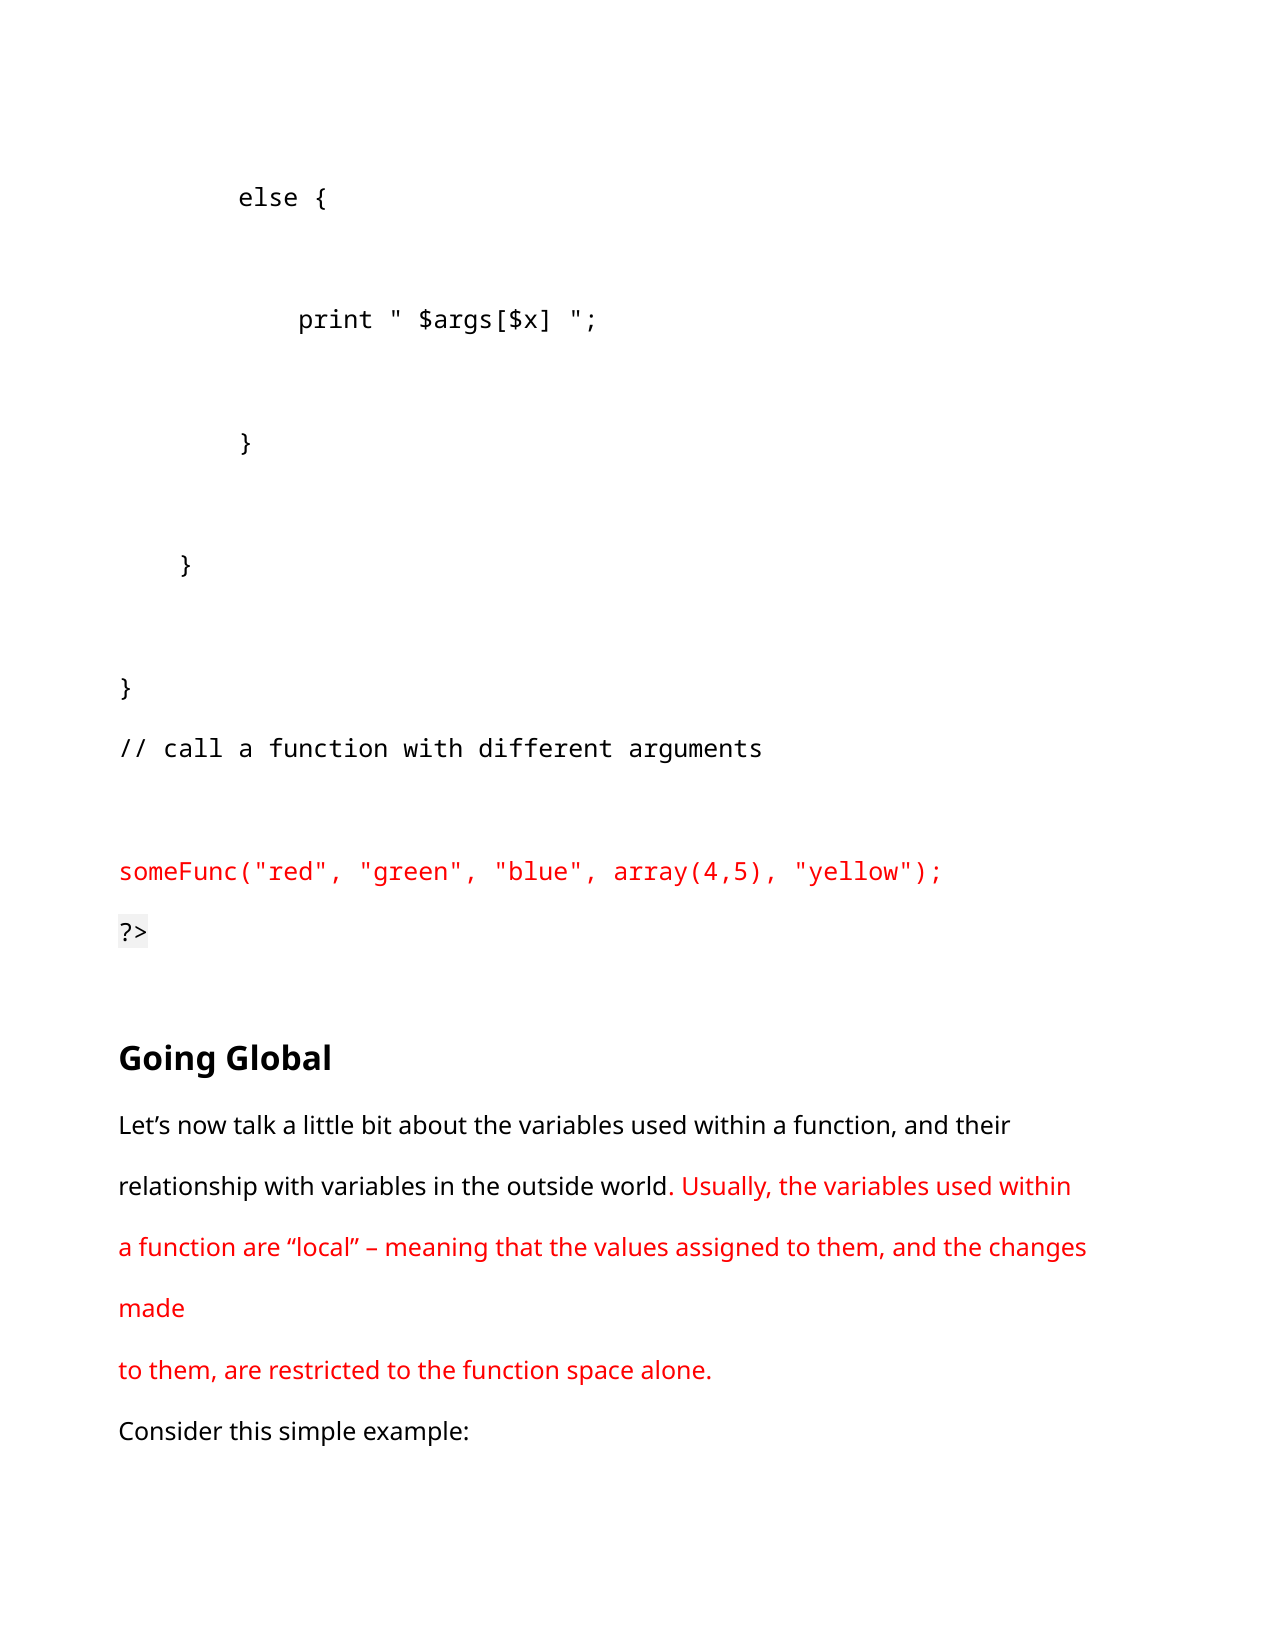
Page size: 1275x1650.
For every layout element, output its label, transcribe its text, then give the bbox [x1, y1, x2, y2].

text Consider this simple example: [118, 1413, 1157, 1448]
text ?> [118, 914, 1157, 948]
text else { print " $args[$x] "; } } } [118, 118, 1157, 703]
text // call a function with different arguments someFunc("red", "green", "blue", array(4,5), "yellow"); [118, 731, 1157, 887]
text [118, 1475, 1157, 1509]
subtitle Going Global [118, 1034, 1157, 1080]
text Let’s now talk a little bit about the variables used within a function, and their relationship with variables in the outside world. Usually, the variables used within a function are “local” – meaning that the values assigned to them, and the changes made to them, are restricted to the function space alone. [118, 1107, 1157, 1386]
